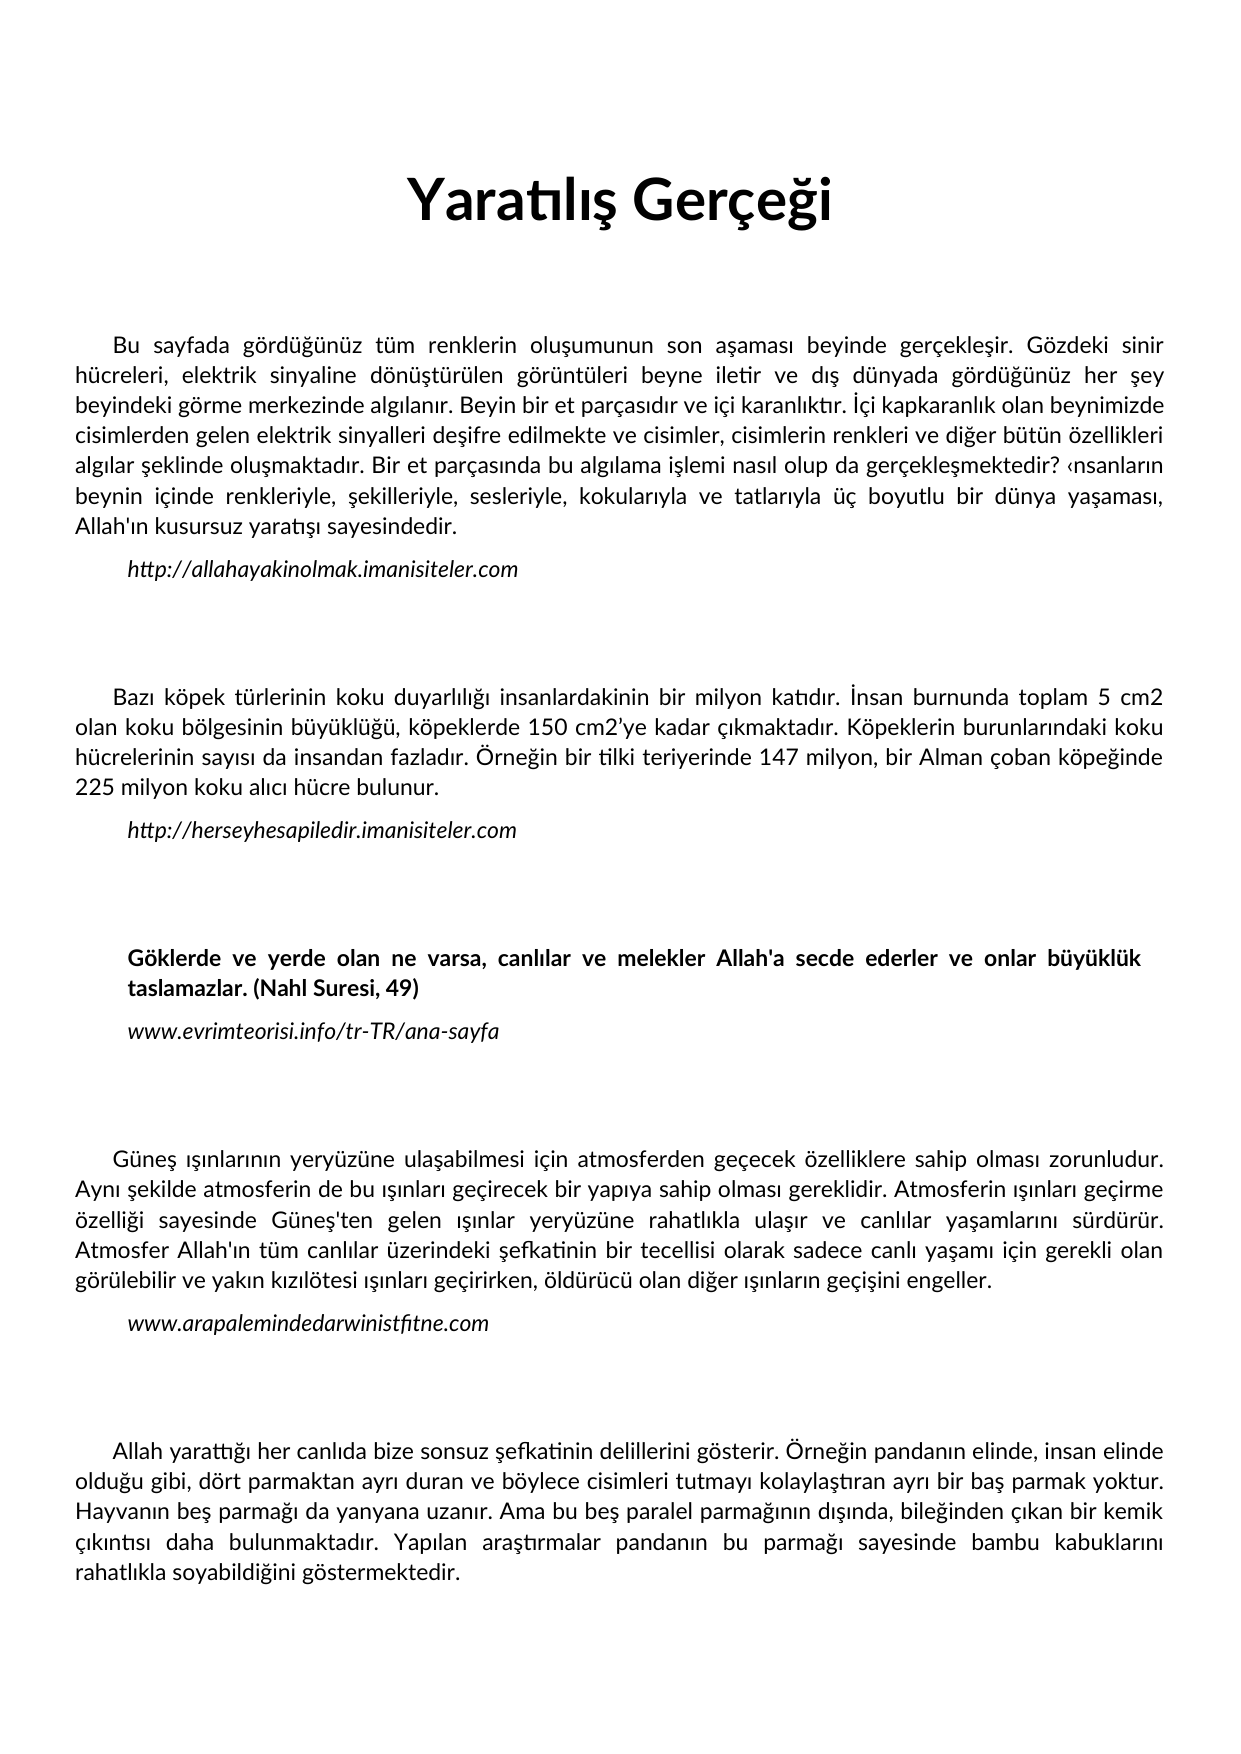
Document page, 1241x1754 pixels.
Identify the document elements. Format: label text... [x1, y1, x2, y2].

text Allah yarattığı her canlıda bize sonsuz şefkatinin delillerini gösterir. Örneğin pandanın elinde, insan elinde olduğu gibi, dört parmaktan ayrı duran ve böylece cisimleri tutmayı kolaylaştıran ayrı bir baş parmak yoktur. Hayvanın beş parmağı da yanyana uzanır. Ama bu beş paralel parmağının dışında, bileğinden çıkan bir kemik çıkıntısı daha bulunmaktadır. Yapılan araştırmalar pandanın bu parmağı sayesinde bambu kabuklarını rahatlıkla soyabildiğini göstermektedir. [75, 1437, 1165, 1585]
text Bu sayfada gördüğünüz tüm renklerin oluşumunun son aşaması beyinde gerçekleşir. Gözdeki sinir hücreleri, elektrik sinyaline dönüştürülen görüntüleri beyne iletir ve dış dünyada gördüğünüz her şey beyindeki görme merkezinde algılanır. Beyin bir et parçasıdır ve içi karanlıktır. İçi kapkaranlık olan beynimizde cisimlerden gelen elektrik sinyalleri deşifre edilmekte ve cisimler, cisimlerin renkleri ve diğer bütün özellikleri algılar şeklinde oluşmaktadır. Bir et parçasında bu algılama işlemi nasıl olup da gerçekleşmektedir? ‹nsanların beynin içinde renkleriyle, şekilleriyle, sesleriyle, kokularıyla ve tatlarıyla üç boyutlu bir dünya yaşaması, Allah'ın kusursuz yaratışı sayesindedir. [75, 330, 1165, 539]
text Güneş ışınlarının yeryüzüne ulaşabilmesi için atmosferden geçecek özelliklere sahip olması zorunludur. Aynı şekilde atmosferin de bu ışınları geçirecek bir yapıya sahip olması gereklidir. Atmosferin ışınları geçirme özelliği sayesinde Güneş'ten gelen ışınlar yeryüzüne rahatlıkla ulaşır ve canlılar yaşamlarını sürdürür. Atmosfer Allah'ın tüm canlılar üzerindeki şefkatinin bir tecellisi olarak sadece canlı yaşamı için gerekli olan görülebilir ve yakın kızılötesi ışınları geçirirken, öldürücü olan diğer ışınların geçişini engeller. [75, 1145, 1165, 1293]
subtitle Yaratılış Gerçeği [75, 162, 1165, 232]
text www.evrimteorisi.info/tr-TR/ana-sayfa [127, 1017, 1143, 1044]
text Bazı köpek türlerinin koku duyarlılığı insanlardakinin bir milyon katıdır. İnsan burnunda toplam 5 cm2 olan koku bölgesinin büyüklüğü, köpeklerde 150 cm2’ye kadar çıkmaktadır. Köpeklerin burunlarındaki koku hücrelerinin sayısı da insandan fazladır. Örneğin bir tilki teriyerinde 147 milyon, bir Alman çoban köpeğinde 225 milyon koku alıcı hücre bulunur. [75, 682, 1165, 801]
text http://allahayakinolmak.imanisiteler.com [127, 554, 1143, 582]
text www.arapalemindedarwinistfitne.com [127, 1308, 1143, 1336]
text Göklerde ve yerde olan ne varsa, canlılar ve melekler Allah'a secde ederler ve onlar büyüklük taslamazlar. (Nahl Suresi, 49) [127, 944, 1143, 1002]
text http://herseyhesapiledir.imanisiteler.com [127, 816, 1143, 843]
